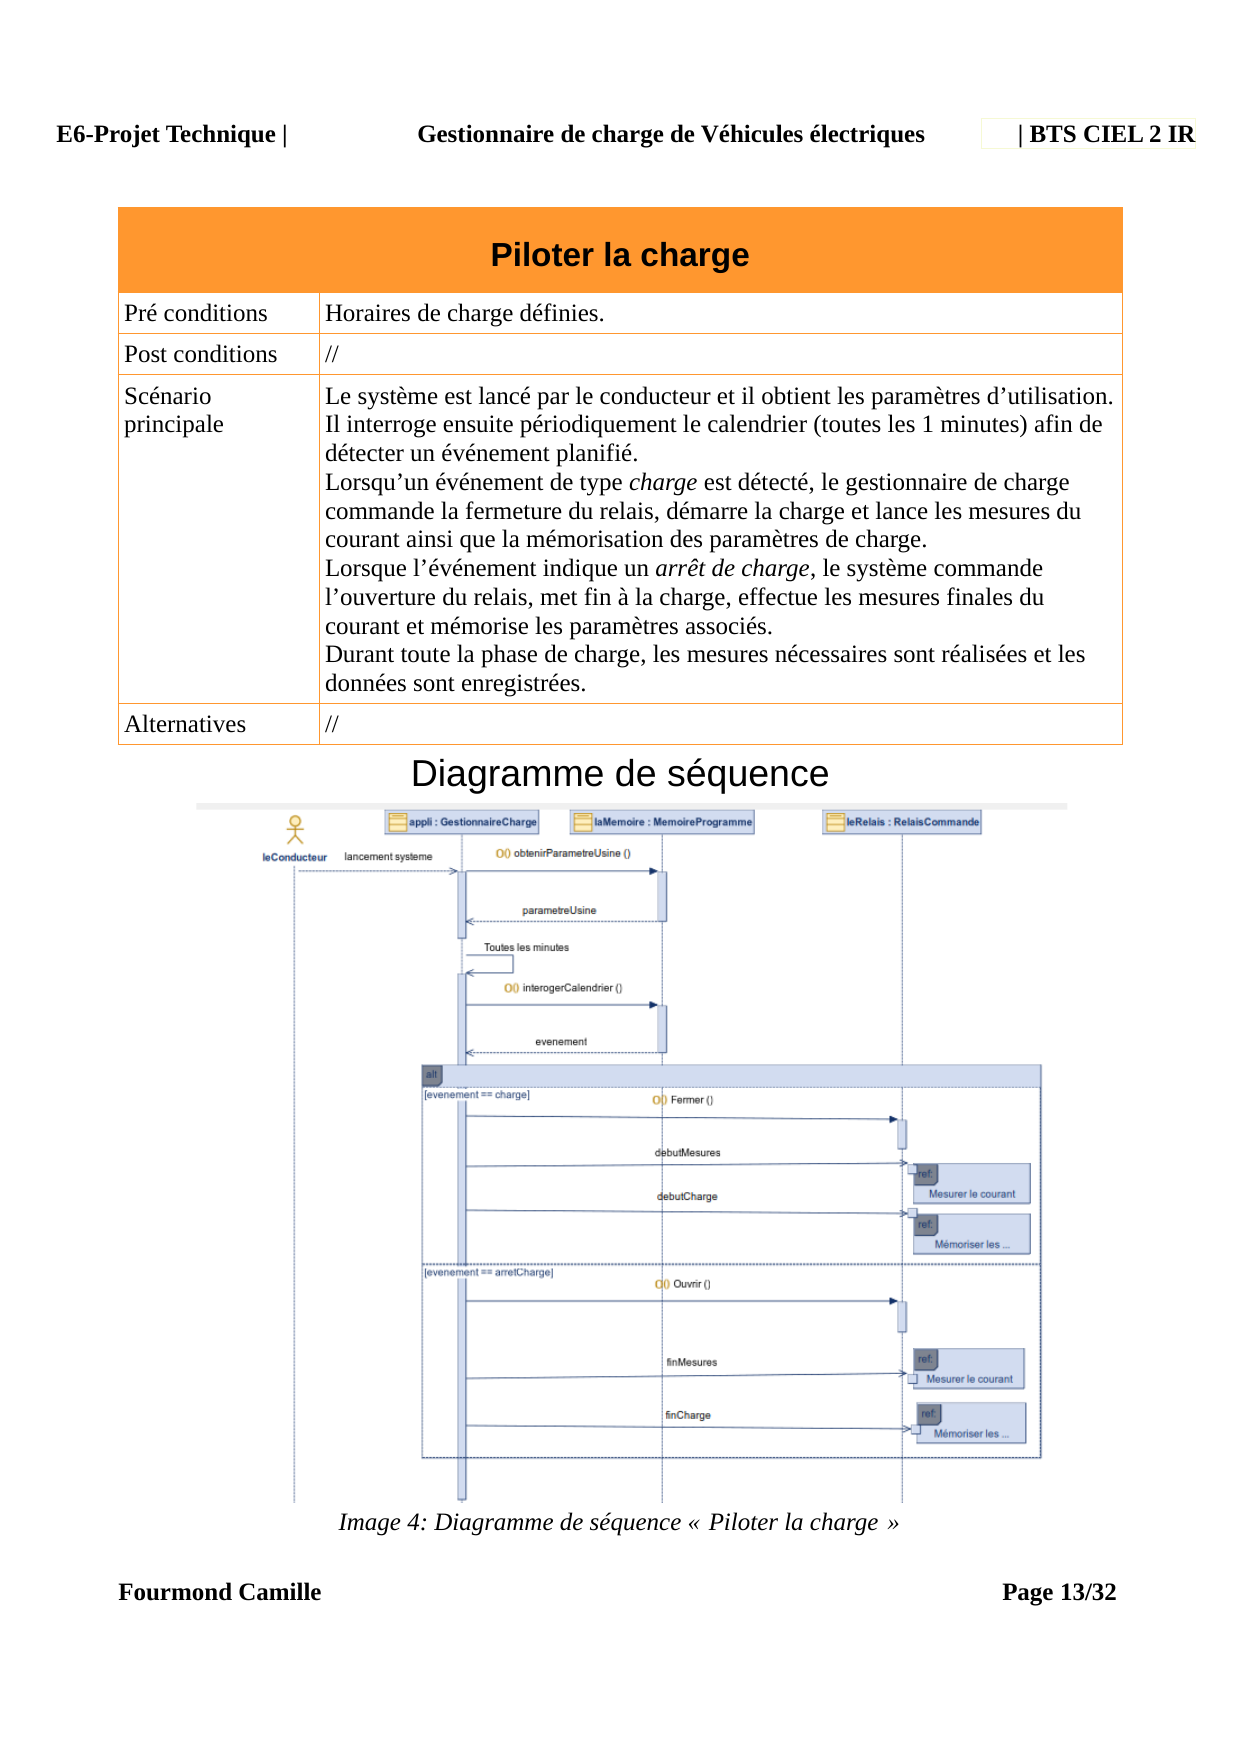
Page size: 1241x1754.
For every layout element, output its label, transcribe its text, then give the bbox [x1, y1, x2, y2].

table_cell Scénario principale [119, 375, 319, 703]
table_cell Alternatives [119, 704, 319, 744]
table_cell Post conditions [119, 334, 319, 374]
table_cell // [320, 334, 1122, 374]
table_header Piloter la charge [119, 208, 1122, 291]
table_cell Horaires de charge définies. [320, 293, 1122, 333]
table_cell Pré conditions [119, 293, 319, 333]
picture [196, 803, 1068, 1503]
table_cell // [320, 704, 1122, 744]
subtitle Diagramme de séquence [118, 751, 1122, 794]
table_cell Le système est lancé par le conducteur et il obtient les paramètres d’utilisation. Il interroge ensuite périodiquement le calendrier (toutes les 1 minutes) afin de détecter un événement planifié. Lorsqu’un événement de type charge est détecté, le gestionnaire de charge commande la fermeture du relais, démarre la charge et lance les mesures du courant ainsi que la mémorisation des paramètres de charge. Lorsque l’événement indique un arrêt de charge, le système commande l’ouverture du relais, met fin à la charge, effectue les mesures finales du courant et mémorise les paramètres associés. Durant toute la phase de charge, les mesures nécessaires sont réalisées et les données sont enregistrées. [320, 375, 1122, 703]
text Image 4: Diagramme de séquence « Piloter la charge » [118, 807, 1122, 1536]
